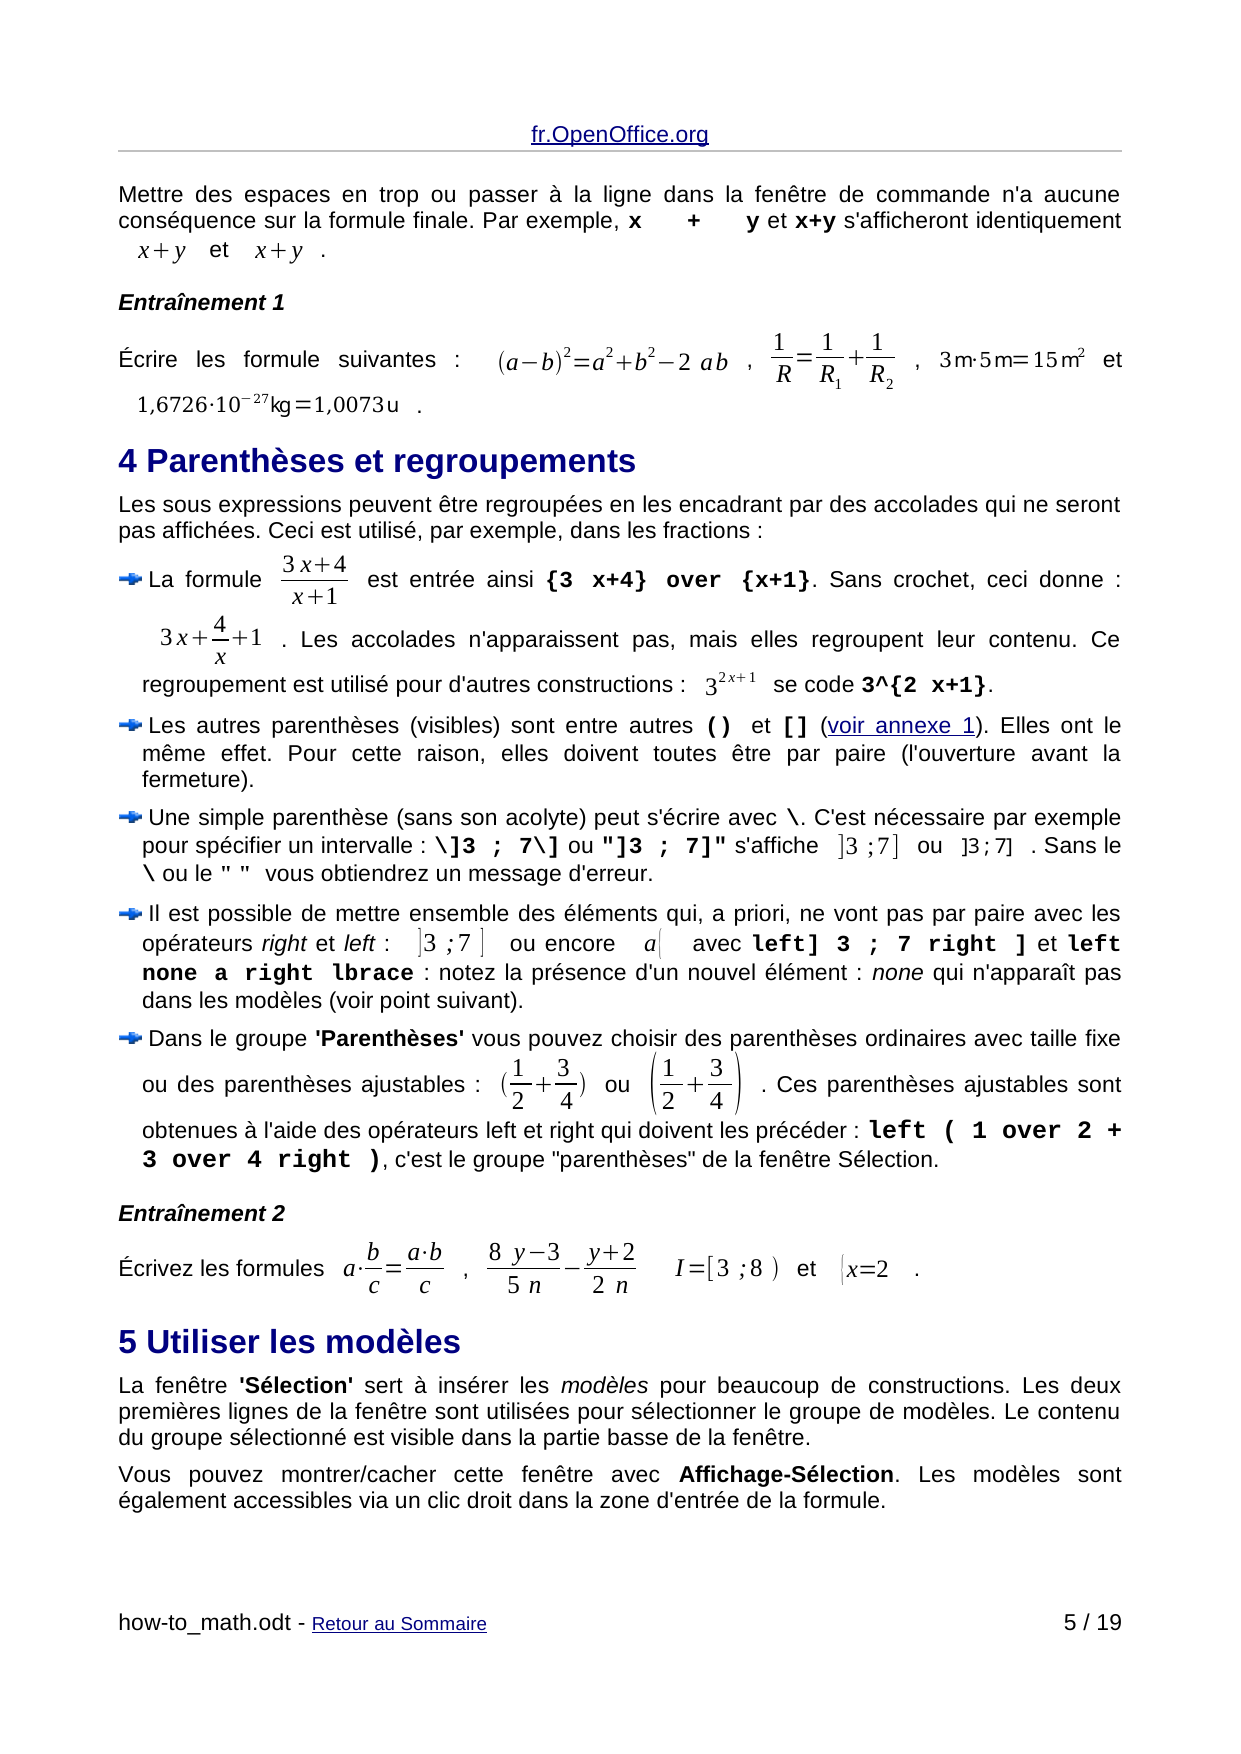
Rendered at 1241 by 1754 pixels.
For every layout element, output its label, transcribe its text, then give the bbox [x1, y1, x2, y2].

subtitle Entraînement 1 [118, 289, 1122, 315]
text Mettre des espaces en trop ou passer à la ligne dans la fenêtre de commande n'a aucune conséquence sur la formule finale. Par exemple, x + y et x+y s'afficheront identiquement et . [118, 182, 1122, 264]
text Vous pouvez montrer/cacher cette fenêtre avec Affichage-Sélection. Les modèles sont également accessibles via un clic droit dans la zone d'entrée de la formule. [118, 1462, 1122, 1514]
picture [119, 719, 142, 731]
list Une simple parenthèse (sans son acolyte) peut s'écrire avec \. C'est nécessaire par exemple pour spécifier un intervalle : \]3 ; 7\] ou "]3 ; 7]" s'afficheou. Sans le \ ou le " " vous obtiendrez un message d'erreur. [118, 804, 1122, 889]
text Écrivez les formules,et . [118, 1238, 1122, 1299]
list Dans le groupe 'Parenthèses' vous pouvez choisir des parenthèses ordinaires avec taille fixe ou des parenthèses ajustables :ou. Ces parenthèses ajustables sont obtenues à l'aide des opérateurs left et right qui doivent les précéder : left ( 1 over 2 + 3 over 4 right ), c'est le groupe "parenthèses" de la fenêtre Sélection. [118, 1025, 1122, 1175]
picture [119, 573, 142, 585]
picture [119, 811, 142, 823]
text Écrire les formule suivantes : ,,et. [118, 328, 1122, 419]
picture [119, 908, 142, 920]
list Il est possible de mettre ensemble des éléments qui, a priori, ne vont pas par paire avec les opérateurs right et left : ou encore avec left] 3 ; 7 right ] et left none a right lbrace : notez la présence d'un nouvel élément : none qui n'apparaît pas dans les modèles (voir point suivant). [118, 901, 1122, 1013]
picture [119, 1032, 142, 1044]
subtitle Utiliser les modèles [118, 1323, 1122, 1360]
subtitle Entraînement 2 [118, 1200, 1122, 1226]
list Les autres parenthèses (visibles) sont entre autres () et [] (voir annexe 1). Elles ont le même effet. Pour cette raison, elles doivent toutes être par paire (l'ouverture avant la fermeture). [118, 712, 1122, 792]
subtitle Parenthèses et regroupements [118, 442, 1122, 480]
text Les sous expressions peuvent être regroupées en les encadrant par des accolades qui ne seront pas affichées. Ceci est utilisé, par exemple, dans les fractions : [118, 492, 1122, 544]
text La fenêtre 'Sélection' sert à insérer les modèles pour beaucoup de constructions. Les deux premières lignes de la fenêtre sont utilisées pour sélectionner le groupe de modèles. Le contenu du groupe sélectionné est visible dans la partie basse de la fenêtre. [118, 1372, 1122, 1450]
list La formuleest entrée ainsi {3 x+4} over {x+1}. Sans crochet, ceci donne :. Les accolades n'apparaissent pas, mais elles regroupent leur contenu. Ce regroupement est utilisé pour d'autres constructions :se code 3^{2 x+1}. [118, 549, 1122, 701]
